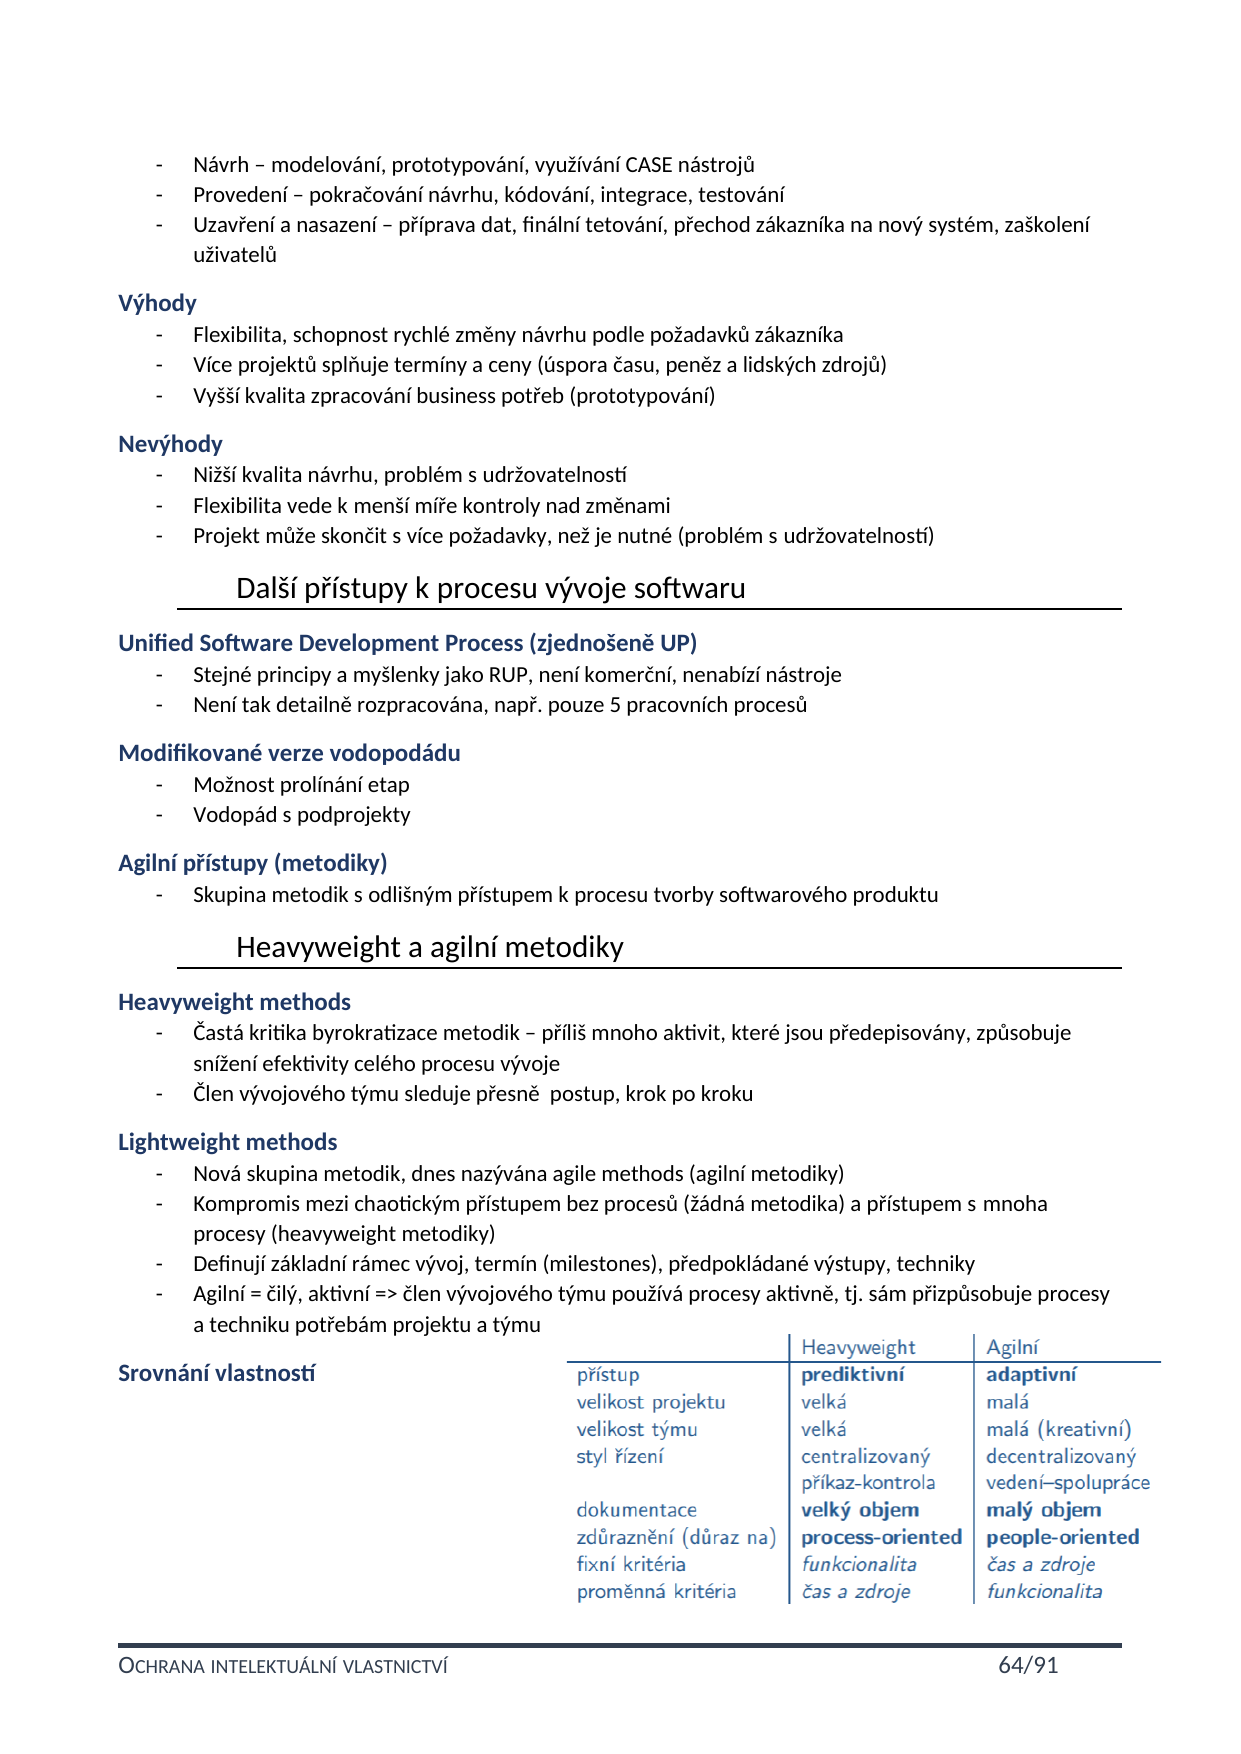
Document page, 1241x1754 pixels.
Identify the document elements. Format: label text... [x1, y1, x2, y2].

list Agilní = čilý, aktivní => člen vývojového týmu používá procesy aktivně, tj. sám přizpůsobuje procesy a techniku potřebám projektu a týmu [156, 1279, 1122, 1338]
list Vyšší kvalita zpracování business potřeb (prototypování) [156, 381, 1122, 409]
subtitle Nevýhody [118, 428, 1122, 458]
list Flexibilita, schopnost rychlé změny návrhu podle požadavků zákazníka [156, 320, 1122, 348]
list Častá kritika byrokratizace metodik – příliš mnoho aktivit, které jsou předepisovány, způsobuje snížení efektivity celého procesu vývoje [156, 1018, 1122, 1077]
list Skupina metodik s odlišným přístupem k procesu tvorby softwarového produktu [156, 880, 1122, 908]
list Flexibilita vede k menší míře kontroly nad změnami [156, 491, 1122, 519]
subtitle Srovnání vlastností [118, 1357, 566, 1387]
list Návrh – modelování, prototypování, využívání CASE nástrojů [156, 150, 1122, 178]
list Člen vývojového týmu sleduje přesně postup, krok po kroku [156, 1079, 1122, 1107]
list Není tak detailně rozpracována, např. pouze 5 pracovních procesů [156, 690, 1122, 718]
subtitle Heavyweight methods [118, 986, 1122, 1016]
list Uzavření a nasazení – příprava dat, finální tetování, přechod zákazníka na nový systém, zaškolení uživatelů [156, 210, 1122, 269]
list Nová skupina metodik, dnes nazývána agile methods (agilní metodiky) [156, 1159, 1122, 1187]
subtitle Výhody [118, 287, 1122, 318]
subtitle Další přístupy k procesu vývoje softwaru [177, 568, 1122, 608]
list Kompromis mezi chaotickým přístupem bez procesů (žádná metodika) a přístupem s mnoha procesy (heavyweight metodiky) [156, 1189, 1122, 1247]
subtitle Heavyweight a agilní metodiky [177, 927, 1122, 967]
picture [566, 1331, 1162, 1604]
list Více projektů splňuje termíny a ceny (úspora času, peněz a lidských zdrojů) [156, 351, 1122, 379]
list Možnost prolínání etap [156, 770, 1122, 798]
list Definují základní rámec vývoj, termín (milestones), předpokládané výstupy, techniky [156, 1249, 1122, 1277]
list Vodopád s podprojekty [156, 800, 1122, 828]
list Projekt může skončit s více požadavky, než je nutné (problém s udržovatelností) [156, 521, 1122, 549]
subtitle Agilní přístupy (metodiky) [118, 847, 1122, 877]
subtitle Lightweight methods [118, 1126, 1122, 1156]
subtitle Unified Software Development Process (zjednošeně UP) [118, 627, 1122, 657]
list Provedení – pokračování návrhu, kódování, integrace, testování [156, 180, 1122, 208]
subtitle Modifikované verze vodopodádu [118, 737, 1122, 767]
list Stejné principy a myšlenky jako RUP, není komerční, nenabízí nástroje [156, 660, 1122, 688]
list Nižší kvalita návrhu, problém s udržovatelností [156, 461, 1122, 489]
